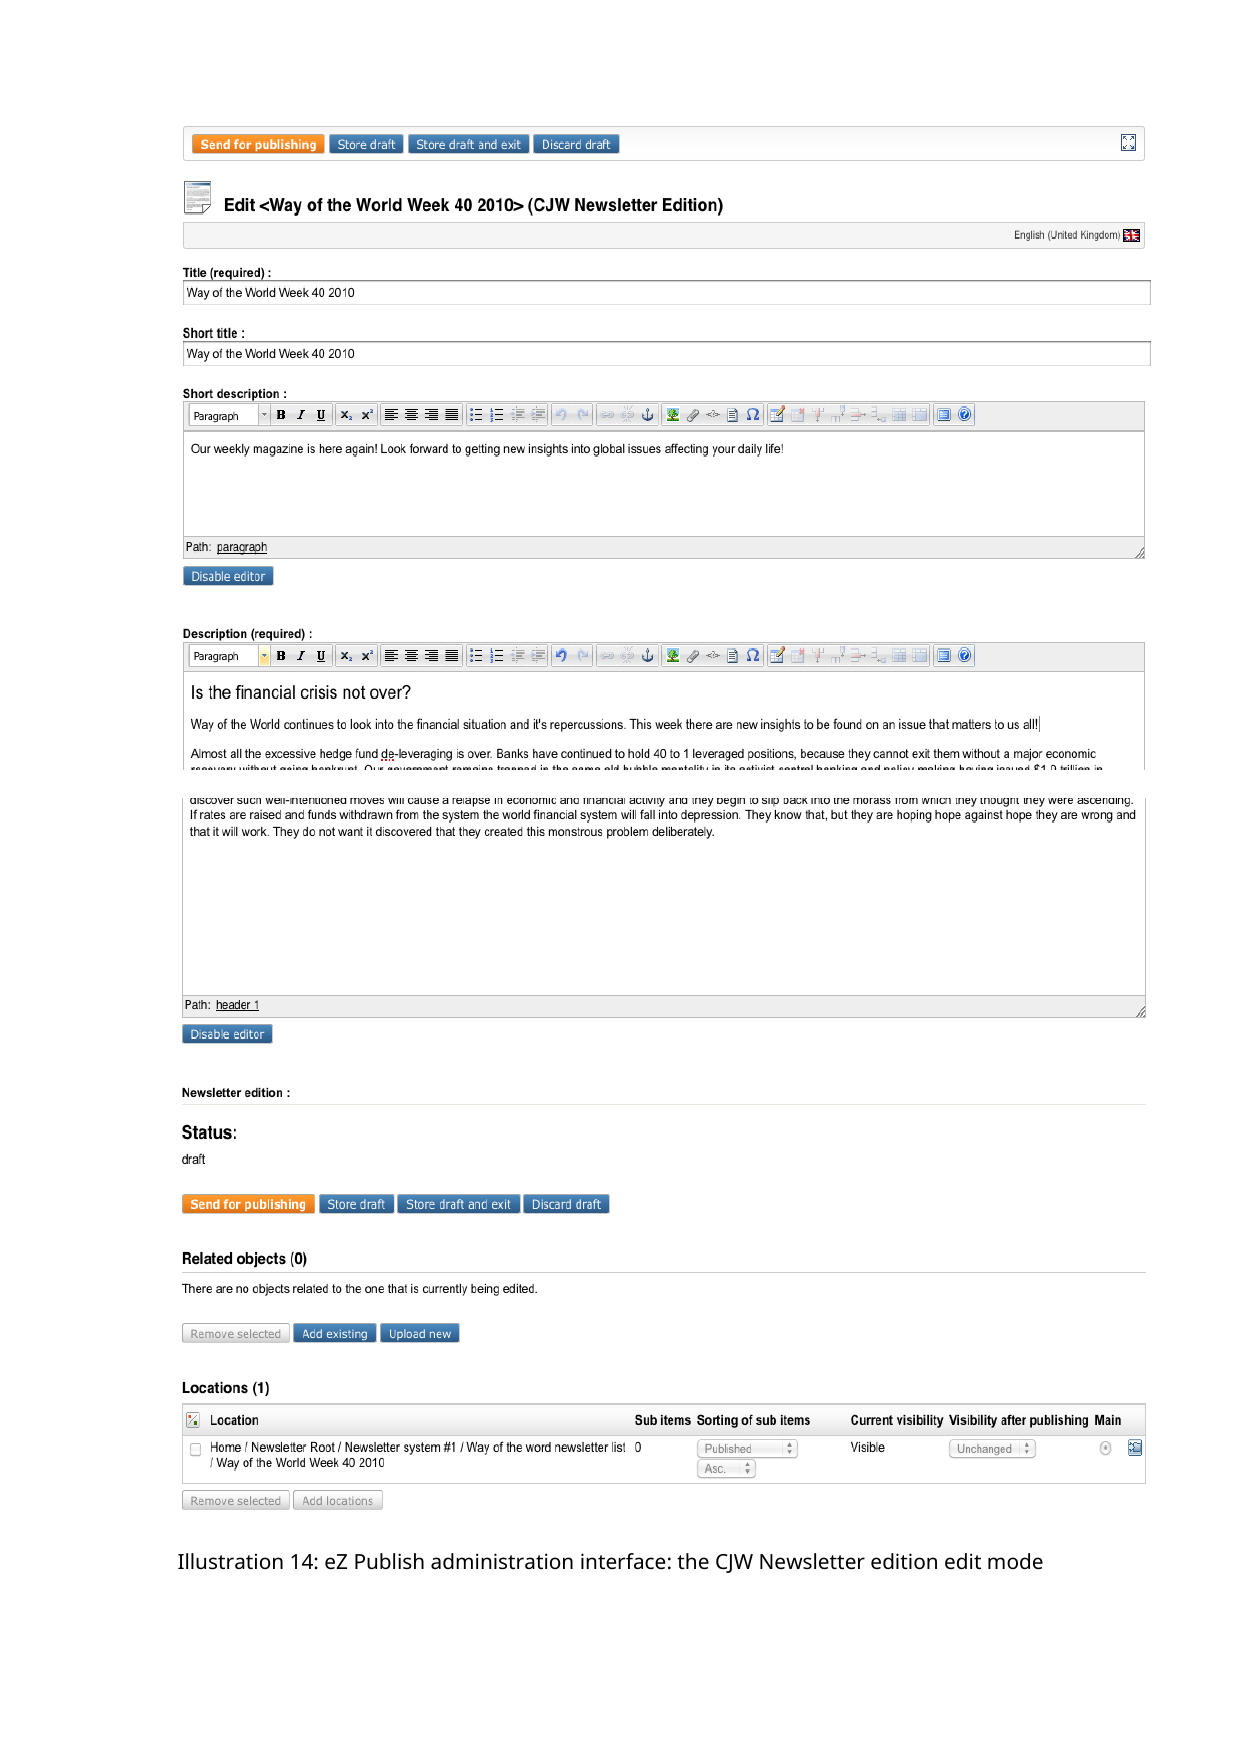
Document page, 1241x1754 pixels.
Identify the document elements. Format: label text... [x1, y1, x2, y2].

text Illustration 14: eZ Publish administration interface: the CJW Newsletter edition edit mode [177, 1547, 1152, 1576]
picture [177, 118, 1152, 770]
picture [177, 798, 1152, 1519]
